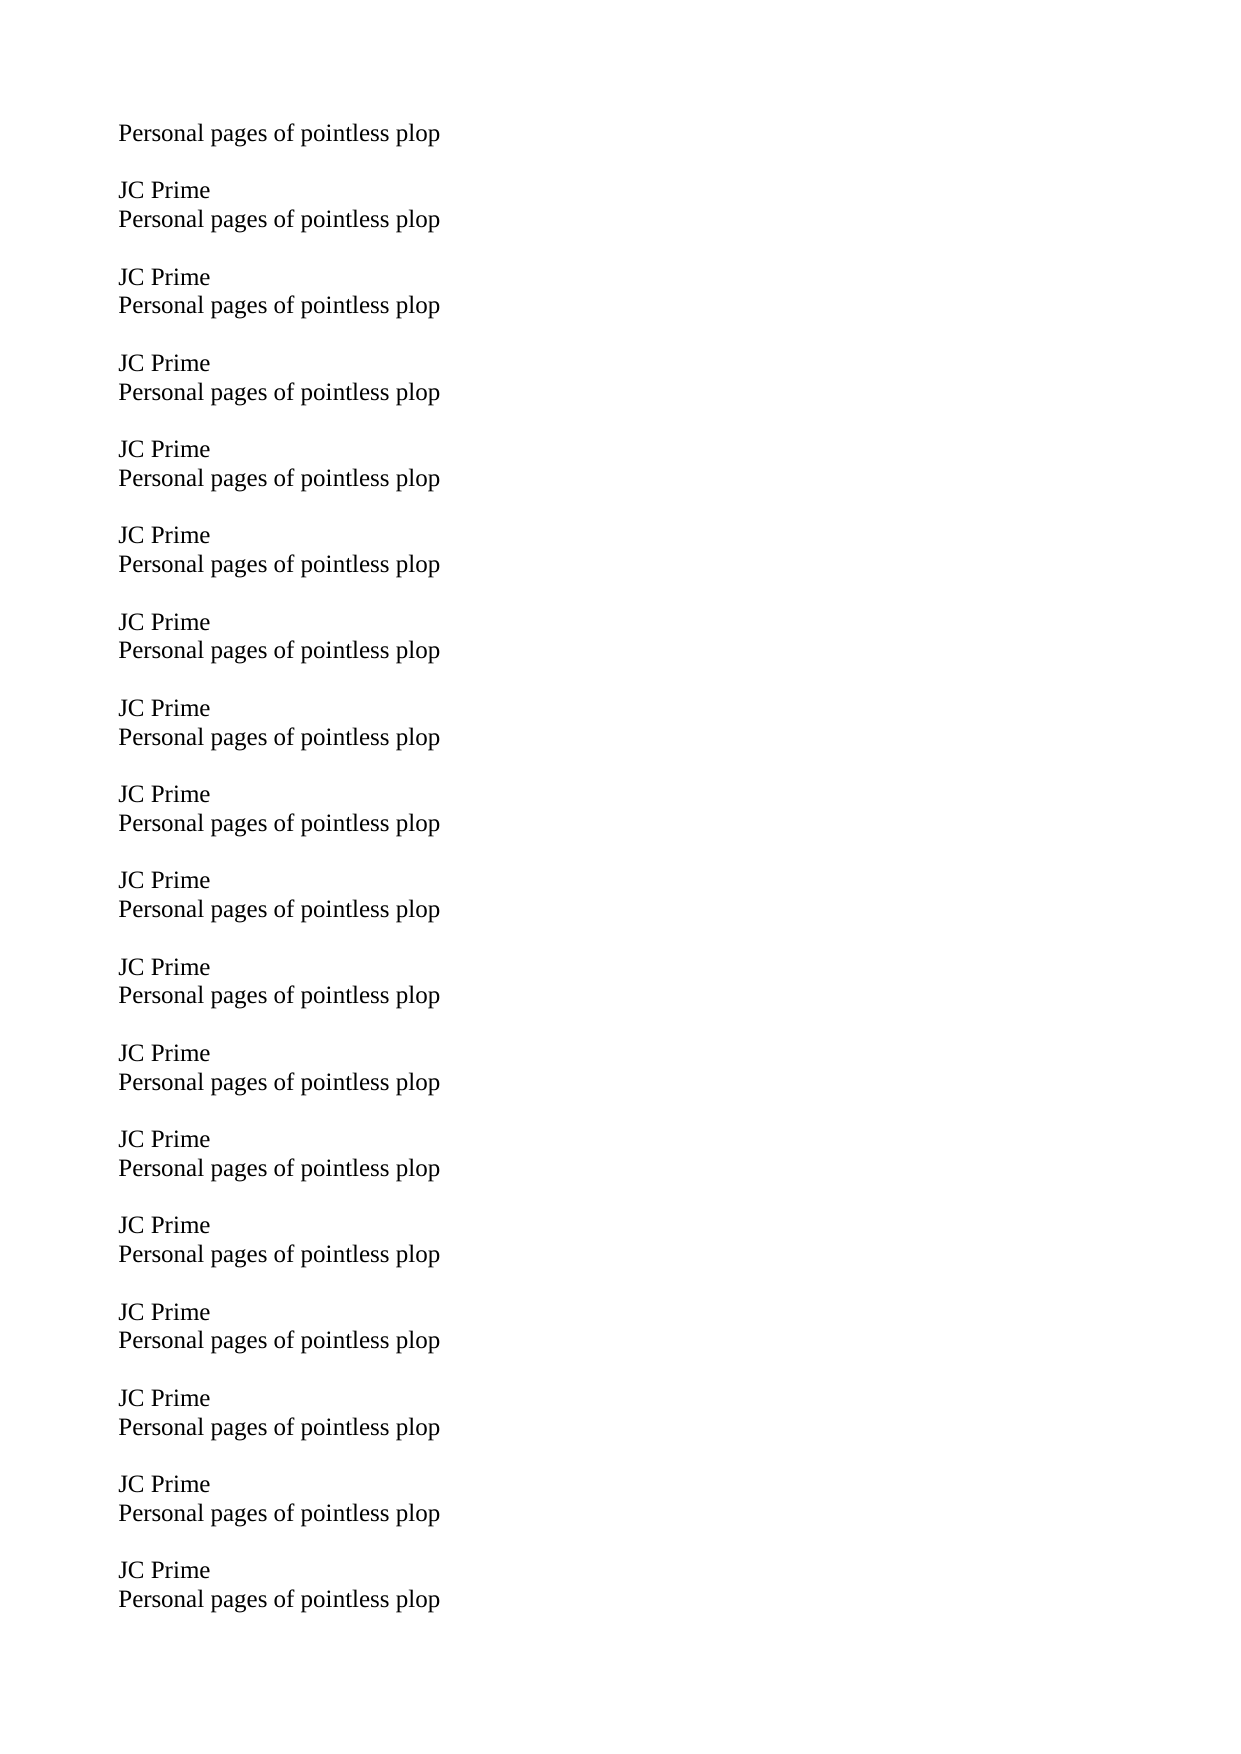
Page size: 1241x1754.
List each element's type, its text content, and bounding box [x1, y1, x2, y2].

text Personal pages of pointless plop [118, 722, 1122, 751]
text JC Prime [118, 1211, 1122, 1239]
text Personal pages of pointless plop [118, 1153, 1122, 1182]
text JC Prime [118, 952, 1122, 981]
text JC Prime [118, 693, 1122, 722]
text JC Prime [118, 866, 1122, 894]
text JC Prime [118, 1469, 1122, 1498]
text JC Prime [118, 607, 1122, 636]
text JC Prime [118, 1124, 1122, 1153]
text Personal pages of pointless plop [118, 549, 1122, 578]
text JC Prime [118, 779, 1122, 808]
text JC Prime [118, 176, 1122, 204]
text Personal pages of pointless plop [118, 808, 1122, 837]
text Personal pages of pointless plop [118, 894, 1122, 923]
text Personal pages of pointless plop [118, 1498, 1122, 1527]
text Personal pages of pointless plop [118, 636, 1122, 664]
text Personal pages of pointless plop [118, 1412, 1122, 1441]
text Personal pages of pointless plop [118, 463, 1122, 492]
text JC Prime [118, 1556, 1122, 1584]
text JC Prime [118, 434, 1122, 463]
text Personal pages of pointless plop [118, 1067, 1122, 1096]
text JC Prime [118, 1038, 1122, 1067]
text Personal pages of pointless plop [118, 1326, 1122, 1354]
text Personal pages of pointless plop [118, 981, 1122, 1009]
text Personal pages of pointless plop [118, 1584, 1122, 1613]
text Personal pages of pointless plop [118, 118, 1122, 147]
text Personal pages of pointless plop [118, 1239, 1122, 1268]
text JC Prime [118, 521, 1122, 549]
text Personal pages of pointless plop [118, 377, 1122, 406]
text Personal pages of pointless plop [118, 204, 1122, 233]
text Personal pages of pointless plop [118, 291, 1122, 319]
text JC Prime [118, 1383, 1122, 1412]
text JC Prime [118, 1297, 1122, 1326]
text JC Prime [118, 348, 1122, 377]
text JC Prime [118, 262, 1122, 291]
